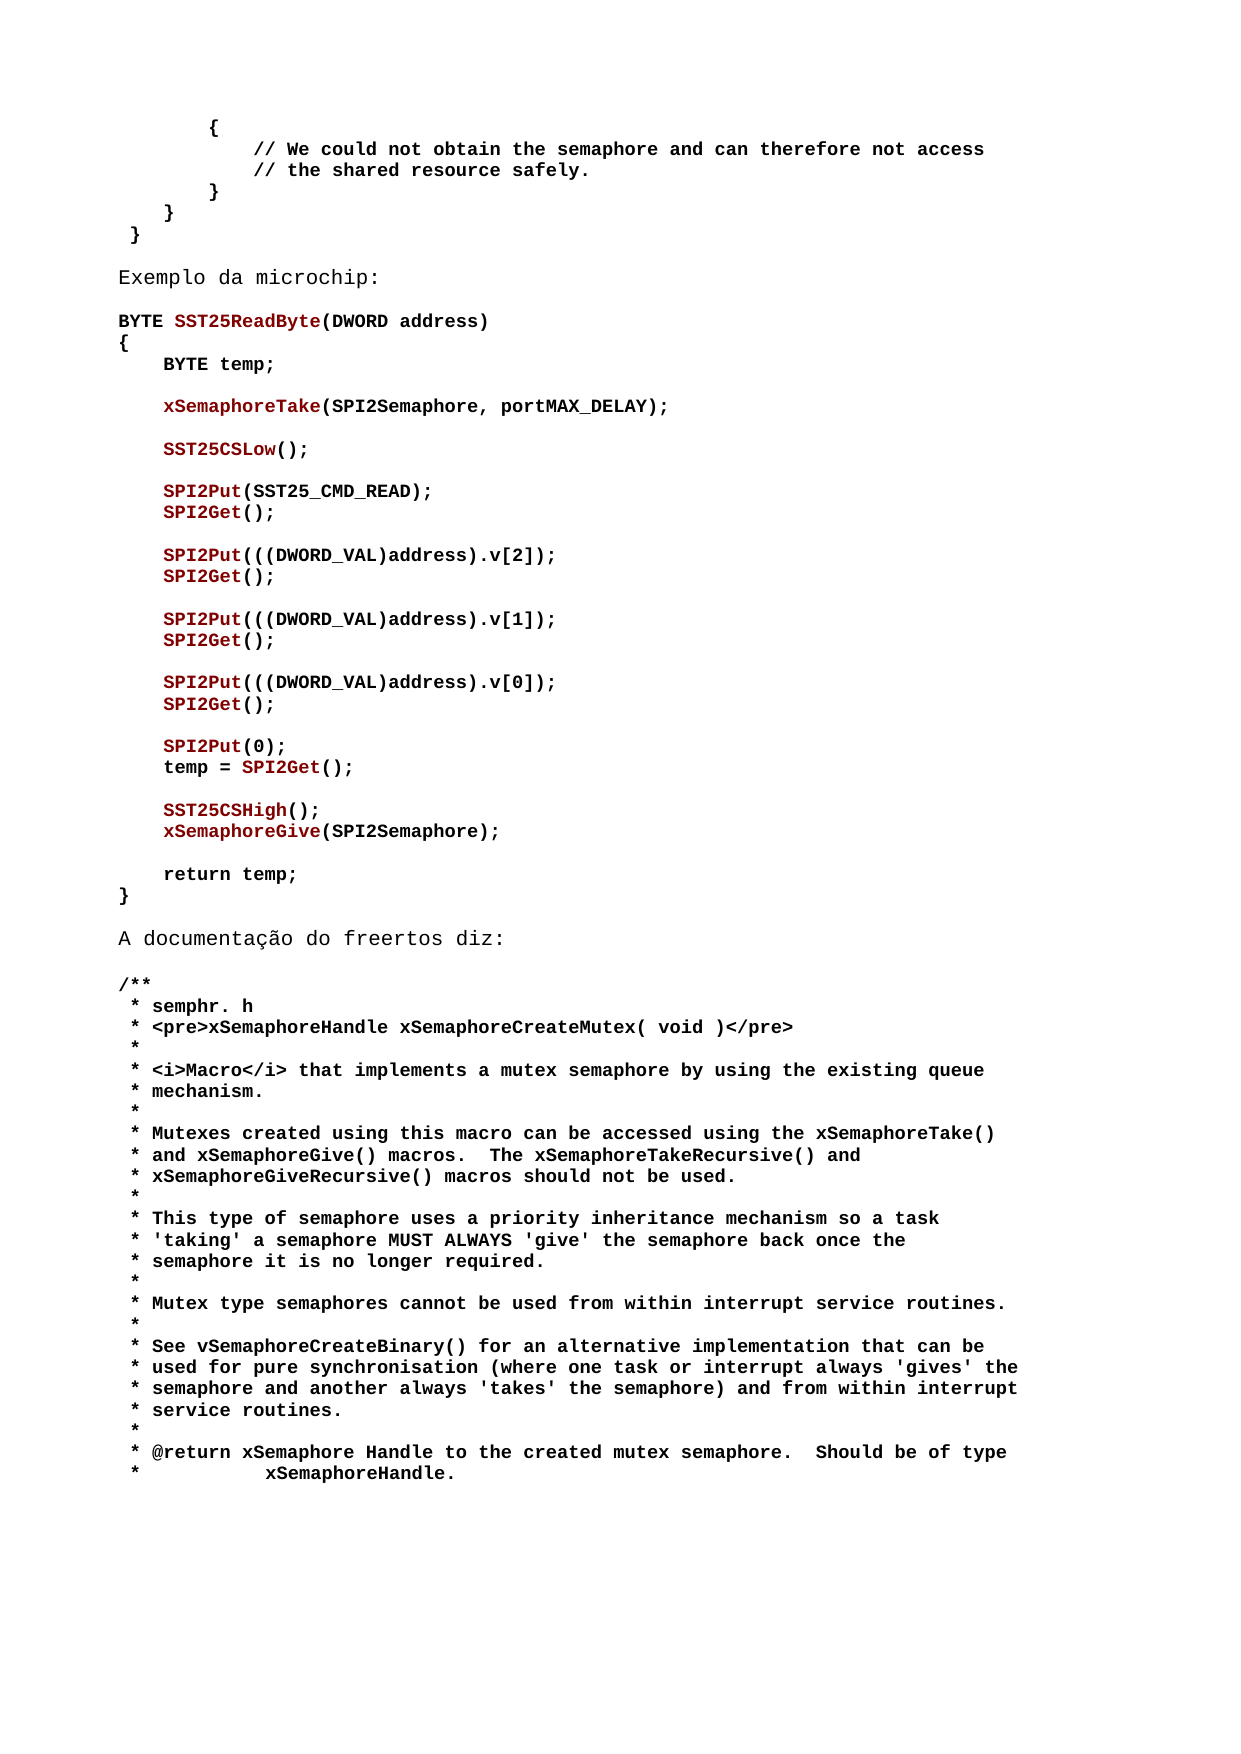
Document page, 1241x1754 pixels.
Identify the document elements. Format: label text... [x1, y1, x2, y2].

text * [118, 1188, 1122, 1209]
text SPI2Put(((DWORD_VAL)address).v[1]); [118, 609, 1122, 631]
text BYTE SST25ReadByte(DWORD address) [118, 312, 1122, 333]
text } [118, 182, 1122, 203]
text return temp; [118, 864, 1122, 886]
text SPI2Get(); [118, 694, 1122, 716]
text * See vSemaphoreCreateBinary() for an alternative implementation that can be [118, 1337, 1122, 1358]
text } [118, 224, 1122, 246]
text * semaphore and another always 'takes' the semaphore) and from within interrupt [118, 1379, 1122, 1400]
text /** [118, 975, 1122, 997]
text // We could not obtain the semaphore and can therefore not access [118, 139, 1122, 161]
text SPI2Put(0); [118, 737, 1122, 758]
text * semphr. h [118, 997, 1122, 1018]
text SPI2Get(); [118, 567, 1122, 588]
text * used for pure synchronisation (where one task or interrupt always 'gives' the [118, 1358, 1122, 1379]
text * and xSemaphoreGive() macros. The xSemaphoreTakeRecursive() and [118, 1145, 1122, 1167]
text * service routines. [118, 1400, 1122, 1422]
text SPI2Put(((DWORD_VAL)address).v[2]); [118, 546, 1122, 567]
text * <i>Macro</i> that implements a mutex semaphore by using the existing queue [118, 1060, 1122, 1082]
text * mechanism. [118, 1082, 1122, 1103]
text * [118, 1422, 1122, 1443]
text xSemaphoreTake(SPI2Semaphore, portMAX_DELAY); [118, 397, 1122, 418]
text // the shared resource safely. [118, 161, 1122, 182]
text { [118, 333, 1122, 354]
text } [118, 203, 1122, 224]
text SPI2Put(((DWORD_VAL)address).v[0]); [118, 673, 1122, 694]
text Exemplo da microchip: [118, 267, 1122, 291]
text * [118, 1273, 1122, 1294]
text * [118, 1315, 1122, 1337]
text A documentação do freertos diz: [118, 928, 1122, 952]
text * [118, 1039, 1122, 1060]
text SST25CSHigh(); [118, 801, 1122, 822]
text * semaphore it is no longer required. [118, 1252, 1122, 1273]
text * Mutex type semaphores cannot be used from within interrupt service routines. [118, 1294, 1122, 1315]
text temp = SPI2Get(); [118, 758, 1122, 779]
text * @return xSemaphore Handle to the created mutex semaphore. Should be of type [118, 1443, 1122, 1464]
text } [118, 886, 1122, 907]
text * 'taking' a semaphore MUST ALWAYS 'give' the semaphore back once the [118, 1230, 1122, 1252]
text SST25CSLow(); [118, 439, 1122, 461]
text SPI2Get(); [118, 631, 1122, 652]
text { [118, 118, 1122, 139]
text SPI2Get(); [118, 503, 1122, 524]
text * [118, 1103, 1122, 1124]
text * xSemaphoreHandle. [118, 1464, 1122, 1485]
text SPI2Put(SST25_CMD_READ); [118, 482, 1122, 503]
text * Mutexes created using this macro can be accessed using the xSemaphoreTake() [118, 1124, 1122, 1145]
text * This type of semaphore uses a priority inheritance mechanism so a task [118, 1209, 1122, 1230]
text * <pre>xSemaphoreHandle xSemaphoreCreateMutex( void )</pre> [118, 1018, 1122, 1039]
text * xSemaphoreGiveRecursive() macros should not be used. [118, 1167, 1122, 1188]
text xSemaphoreGive(SPI2Semaphore); [118, 822, 1122, 843]
text BYTE temp; [118, 354, 1122, 376]
